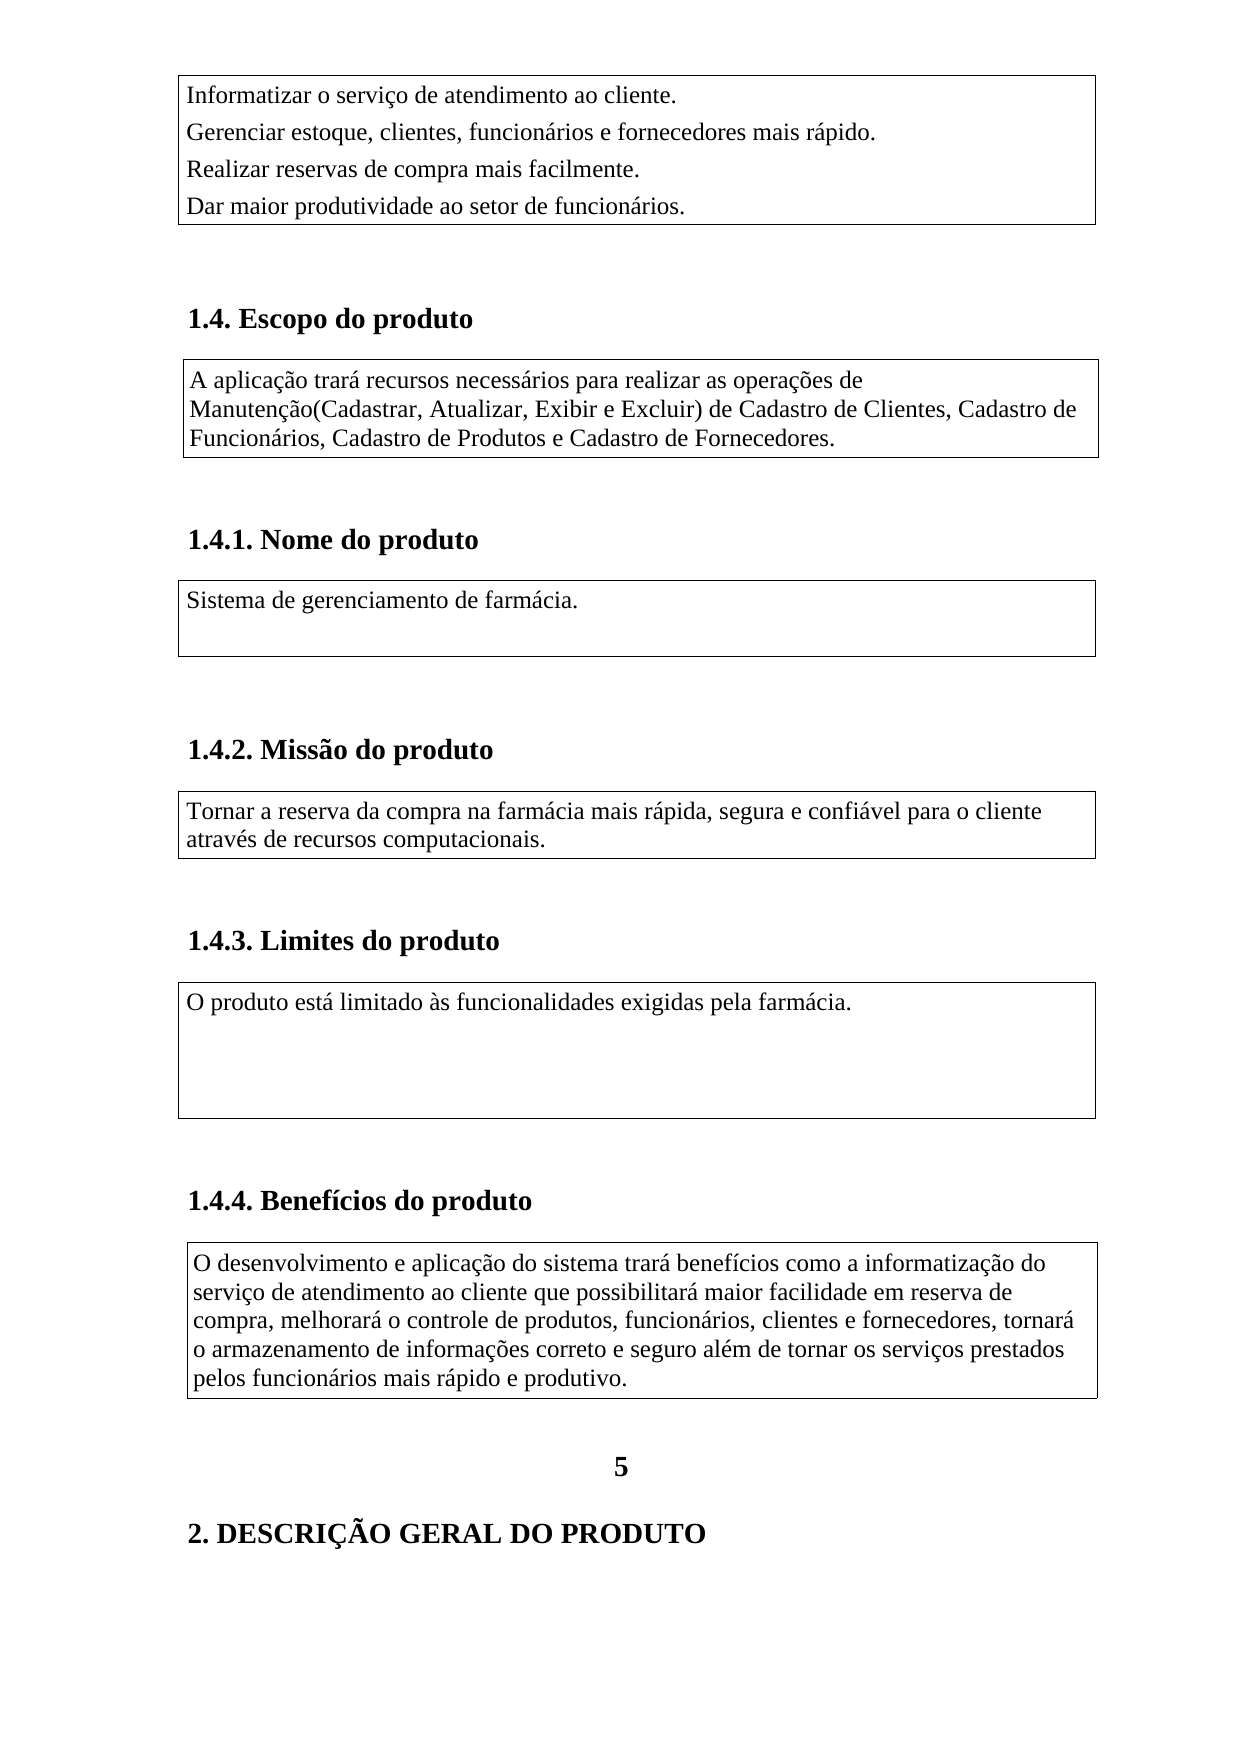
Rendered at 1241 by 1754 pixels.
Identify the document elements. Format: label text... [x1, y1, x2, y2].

text 1.4.2. Missão do produto [187, 732, 1055, 766]
table_header O desenvolvimento e aplicação do sistema trará benefícios como a informatização do serviço de atendimento ao cliente que possibilitará maior facilidade em reserva de compra, melhorará o controle de produtos, funcionários, clientes e fornecedores, tornará o armazenamento de informações correto e seguro além de tornar os serviços prestados pelos funcionários mais rápido e produtivo. [188, 1243, 1097, 1397]
table_header Informatizar o serviço de atendimento ao cliente. Gerenciar estoque, clientes, funcionários e fornecedores mais rápido. Realizar reservas de compra mais facilmente. Dar maior produtividade ao setor de funcionários. [179, 76, 1095, 224]
table_header A aplicação trará recursos necessários para realizar as operações de Manutenção(Cadastrar, Atualizar, Exibir e Excluir) de Cadastro de Clientes, Cadastro de Funcionários, Cadastro de Produtos e Cadastro de Fornecedores. [184, 360, 1098, 457]
text 1.4.4. Benefícios do produto [187, 1183, 1055, 1217]
table_header Sistema de gerenciamento de farmácia. [179, 581, 1095, 656]
text 1.4.1. Nome do produto [187, 522, 1055, 555]
text 5 [187, 1449, 1055, 1482]
table_header O produto está limitado às funcionalidades exigidas pela farmácia. [179, 983, 1095, 1118]
text 1.4. Escopo do produto [187, 301, 1055, 334]
text 2. DESCRIÇÃO GERAL DO PRODUTO [187, 1516, 1055, 1549]
table_header Tornar a reserva da compra na farmácia mais rápida, segura e confiável para o cliente através de recursos computacionais. [179, 792, 1095, 857]
text 1.4.3. Limites do produto [187, 923, 1055, 957]
